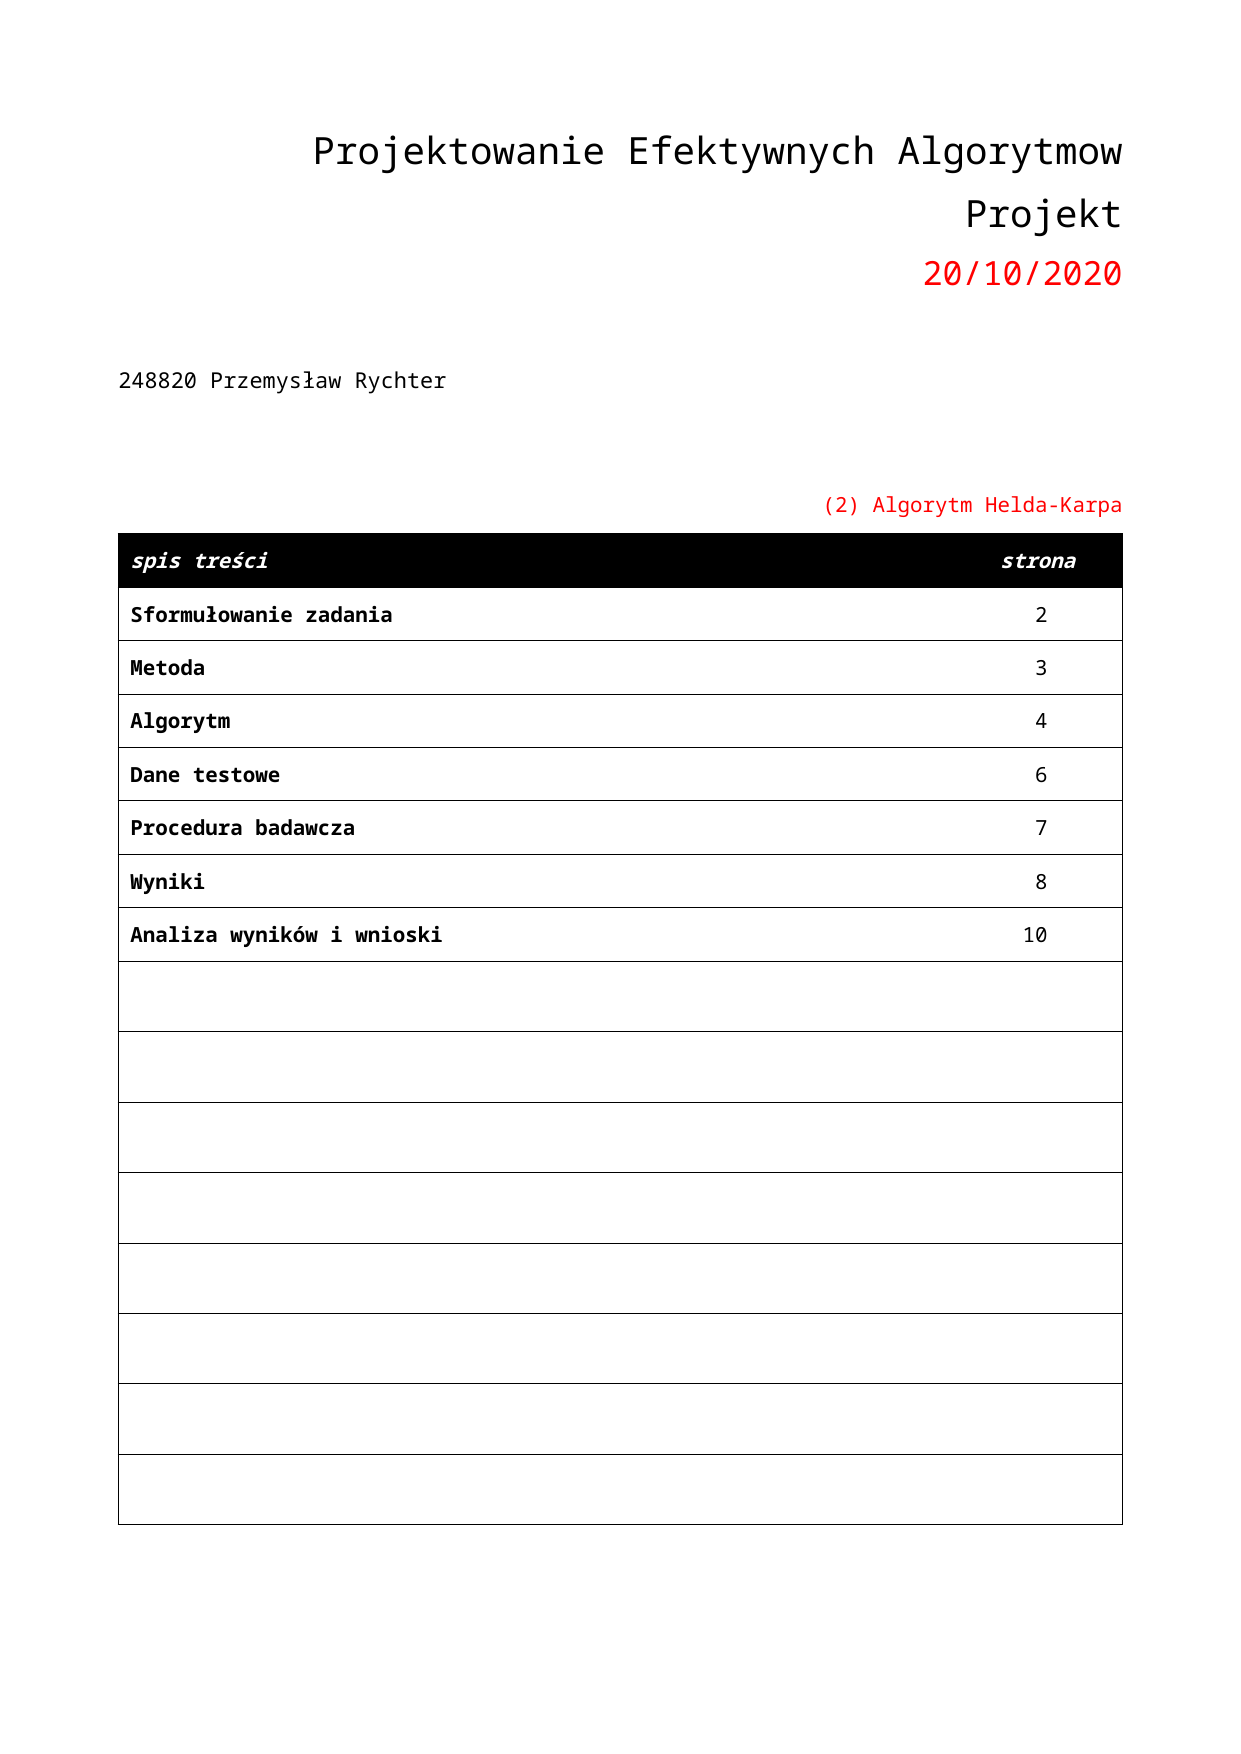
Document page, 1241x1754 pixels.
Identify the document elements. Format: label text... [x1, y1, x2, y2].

table_cell Dane testowe [119, 748, 620, 800]
table_cell [119, 1103, 620, 1172]
table_cell [620, 1314, 1122, 1383]
table_cell [620, 1032, 1122, 1102]
text Projektowanie Efektywnych Algorytmow [118, 124, 1122, 175]
text 248820 Przemysław Rychter [118, 365, 1122, 394]
table_cell [620, 962, 1122, 1031]
table_cell [620, 1384, 1122, 1454]
text Projekt [118, 187, 1122, 238]
table_cell 10 [620, 908, 1122, 961]
table_cell [119, 1455, 620, 1524]
table_cell [119, 1032, 620, 1102]
table_cell [620, 1455, 1122, 1524]
table_cell [119, 1314, 620, 1383]
table_cell [620, 1103, 1122, 1172]
table_cell 6 [620, 748, 1122, 800]
table_cell 3 [620, 641, 1122, 693]
table_cell [119, 962, 620, 1031]
table_cell 2 [620, 588, 1122, 640]
table_cell Procedura badawcza [119, 801, 620, 854]
table_cell Analiza wyników i wnioski [119, 908, 620, 961]
table_cell Algorytm [119, 695, 620, 747]
table_cell 8 [620, 855, 1122, 907]
table_cell [119, 1384, 620, 1454]
table_header strona [620, 534, 1122, 587]
text (2) Algorytm Helda-Karpa [118, 482, 1122, 521]
table_cell 7 [620, 801, 1122, 854]
table_cell [620, 1244, 1122, 1313]
table_cell [119, 1244, 620, 1313]
table_cell 4 [620, 695, 1122, 747]
table_cell [119, 1173, 620, 1242]
table_header spis treści [119, 534, 620, 587]
table_cell [620, 1173, 1122, 1242]
text 20/10/2020 [118, 250, 1122, 295]
table_cell Metoda [119, 641, 620, 693]
table_cell Wyniki [119, 855, 620, 907]
table_cell Sformułowanie zadania [119, 588, 620, 640]
